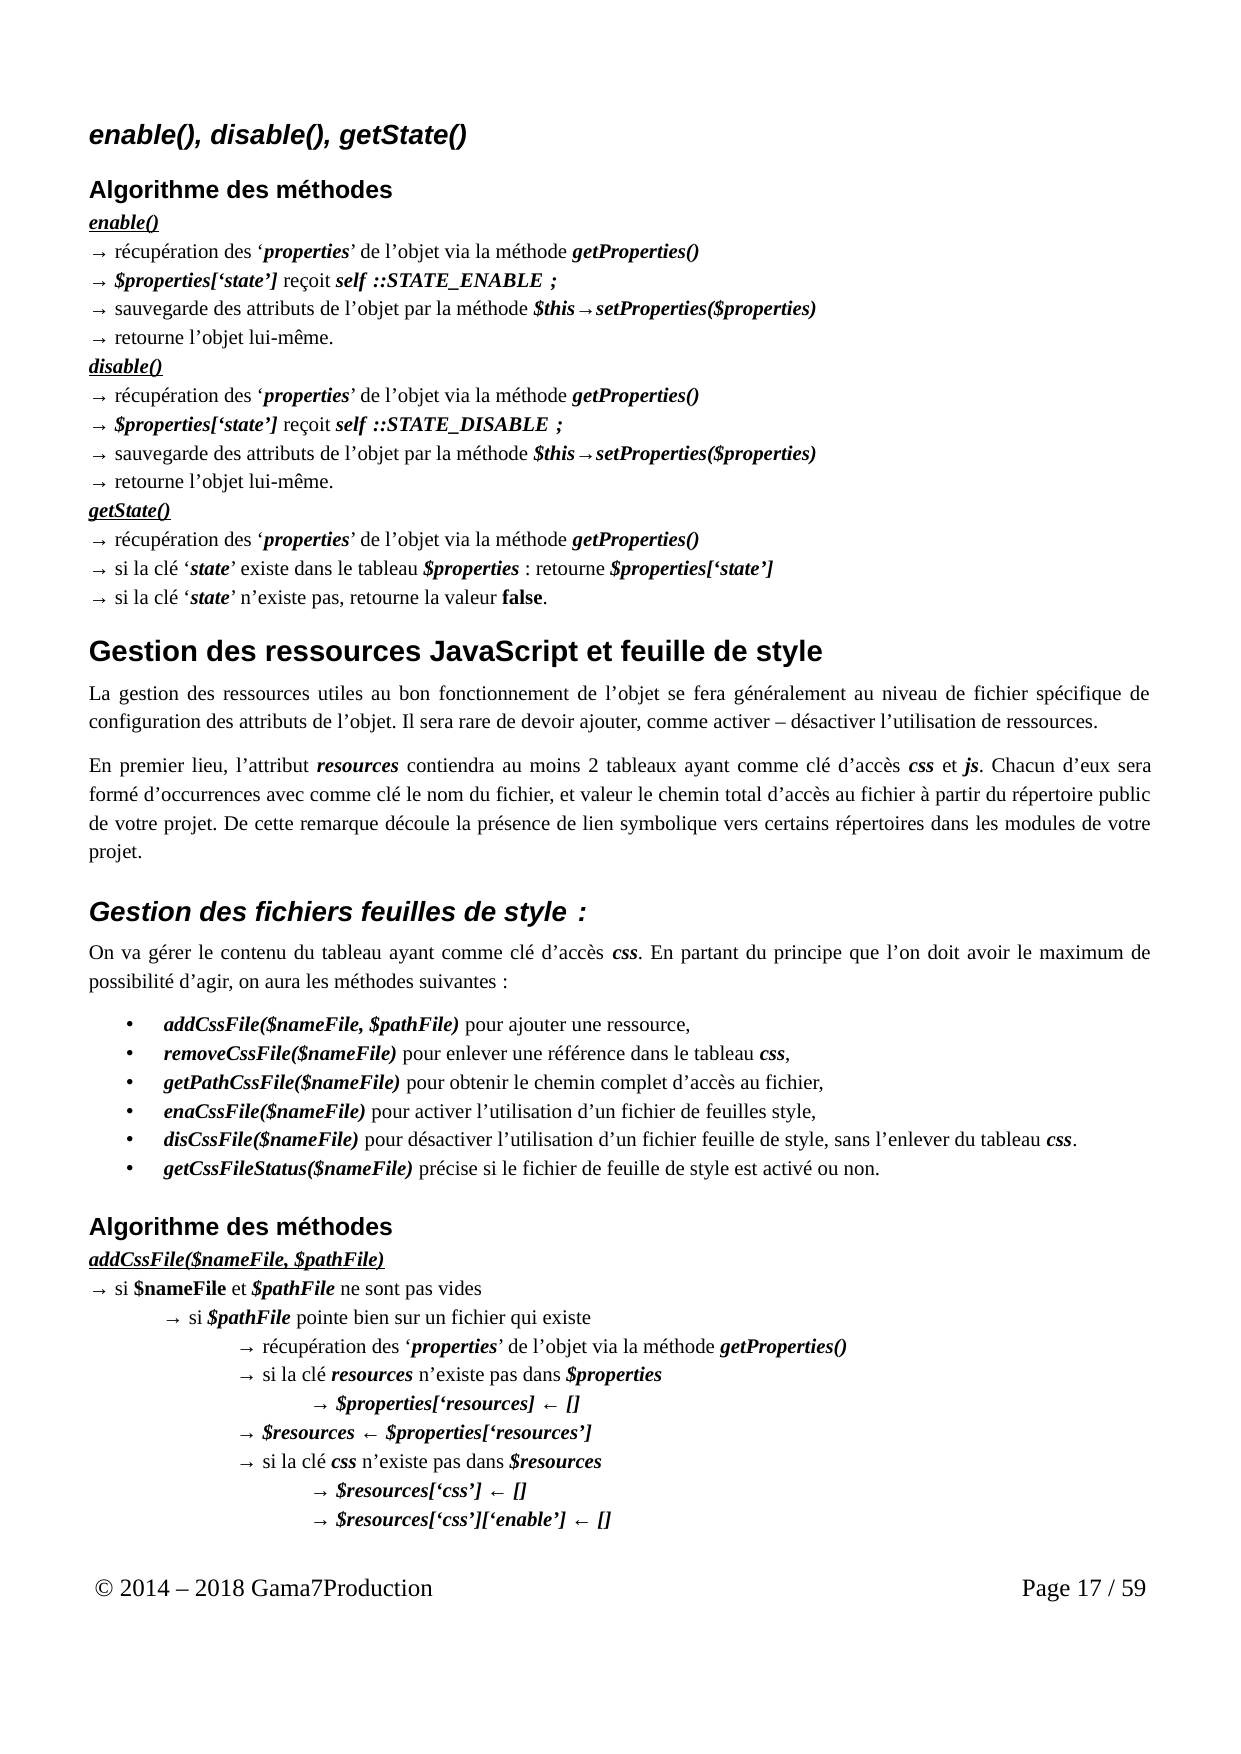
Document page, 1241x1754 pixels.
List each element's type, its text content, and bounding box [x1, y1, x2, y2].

subtitle Gestion des ressources JavaScript et feuille de style [88, 634, 1152, 668]
list enaCssFile($nameFile) pour activer l’utilisation d’un fichier de feuilles style, [126, 1098, 1152, 1123]
text → si $pathFile pointe bien sur un fichier qui existe [88, 1305, 1152, 1329]
text → $properties[‘state’] reçoit self ::STATE_ENABLE ; [88, 267, 1152, 292]
text → récupération des ‘properties’ de l’objet via la méthode getProperties() [88, 527, 1152, 551]
text → si la clé ‘state’ n’existe pas, retourne la valeur false. [88, 585, 1152, 609]
text → si la clé resources n’existe pas dans $properties [236, 1362, 1152, 1386]
text → retourne l’objet lui-même. [88, 325, 1152, 349]
text → $properties[‘resources] ← [] [236, 1391, 1152, 1415]
text addCssFile($nameFile, $pathFile) [88, 1247, 1152, 1271]
text → $properties[‘state’] reçoit self ::STATE_DISABLE ; [88, 412, 1152, 436]
subtitle Algorithme des méthodes [88, 1212, 1152, 1241]
list addCssFile($nameFile, $pathFile) pour ajouter une ressource, [126, 1012, 1152, 1036]
list removeCssFile($nameFile) pour enlever une référence dans le tableau css, [126, 1041, 1152, 1065]
text En premier lieu, l’attribut resources contiendra au moins 2 tableaux ayant comme clé d’accès css et js. Chacun d’eux sera formé d’occurrences avec comme clé le nom du fichier, et valeur le chemin total d’accès au fichier à partir du répertoire public de votre projet. De cette remarque découle la présence de lien symbolique vers certains répertoires dans les modules de votre projet. [88, 753, 1152, 863]
subtitle Gestion des fichiers feuilles de style : [88, 895, 1152, 927]
text disable() [88, 354, 1152, 378]
text → sauvegarde des attributs de l’objet par la méthode $this→setProperties($properties) [88, 296, 1152, 320]
list disCssFile($nameFile) pour désactiver l’utilisation d’un fichier feuille de style, sans l’enlever du tableau css. [126, 1127, 1152, 1151]
text → si la clé ‘state’ existe dans le tableau $properties : retourne $properties[‘state’] [88, 556, 1152, 580]
text → si la clé css n’existe pas dans $resources [236, 1449, 1152, 1473]
text getState() [88, 498, 1152, 522]
text → retourne l’objet lui-même. [88, 469, 1152, 493]
text La gestion des ressources utiles au bon fonctionnement de l’objet se fera généralement au niveau de fichier spécifique de configuration des attributs de l’objet. Il sera rare de devoir ajouter, comme activer – désactiver l’utilisation de ressources. [88, 681, 1152, 733]
text → sauvegarde des attributs de l’objet par la méthode $this→setProperties($properties) [88, 441, 1152, 465]
text → récupération des ‘properties’ de l’objet via la méthode getProperties() [88, 1333, 1152, 1358]
text → $resources[‘css’] ← [] [236, 1478, 1152, 1502]
text enable() [88, 210, 1152, 234]
text → récupération des ‘properties’ de l’objet via la méthode getProperties() [88, 239, 1152, 263]
subtitle Algorithme des méthodes [88, 175, 1152, 203]
list getCssFileStatus($nameFile) précise si le fichier de feuille de style est activé ou non. [126, 1156, 1152, 1180]
list getPathCssFile($nameFile) pour obtenir le chemin complet d’accès au fichier, [126, 1070, 1152, 1094]
text → $resources ← $properties[‘resources’] [236, 1420, 1152, 1444]
text → $resources[‘css’][‘enable’] ← [] [236, 1507, 1152, 1531]
text → récupération des ‘properties’ de l’objet via la méthode getProperties() [88, 383, 1152, 407]
subtitle enable(), disable(), getState() [88, 118, 1152, 150]
text On va gérer le contenu du tableau ayant comme clé d’accès css. En partant du principe que l’on doit avoir le maximum de possibilité d’agir, on aura les méthodes suivantes : [88, 940, 1152, 993]
text → si $nameFile et $pathFile ne sont pas vides [88, 1276, 1152, 1300]
